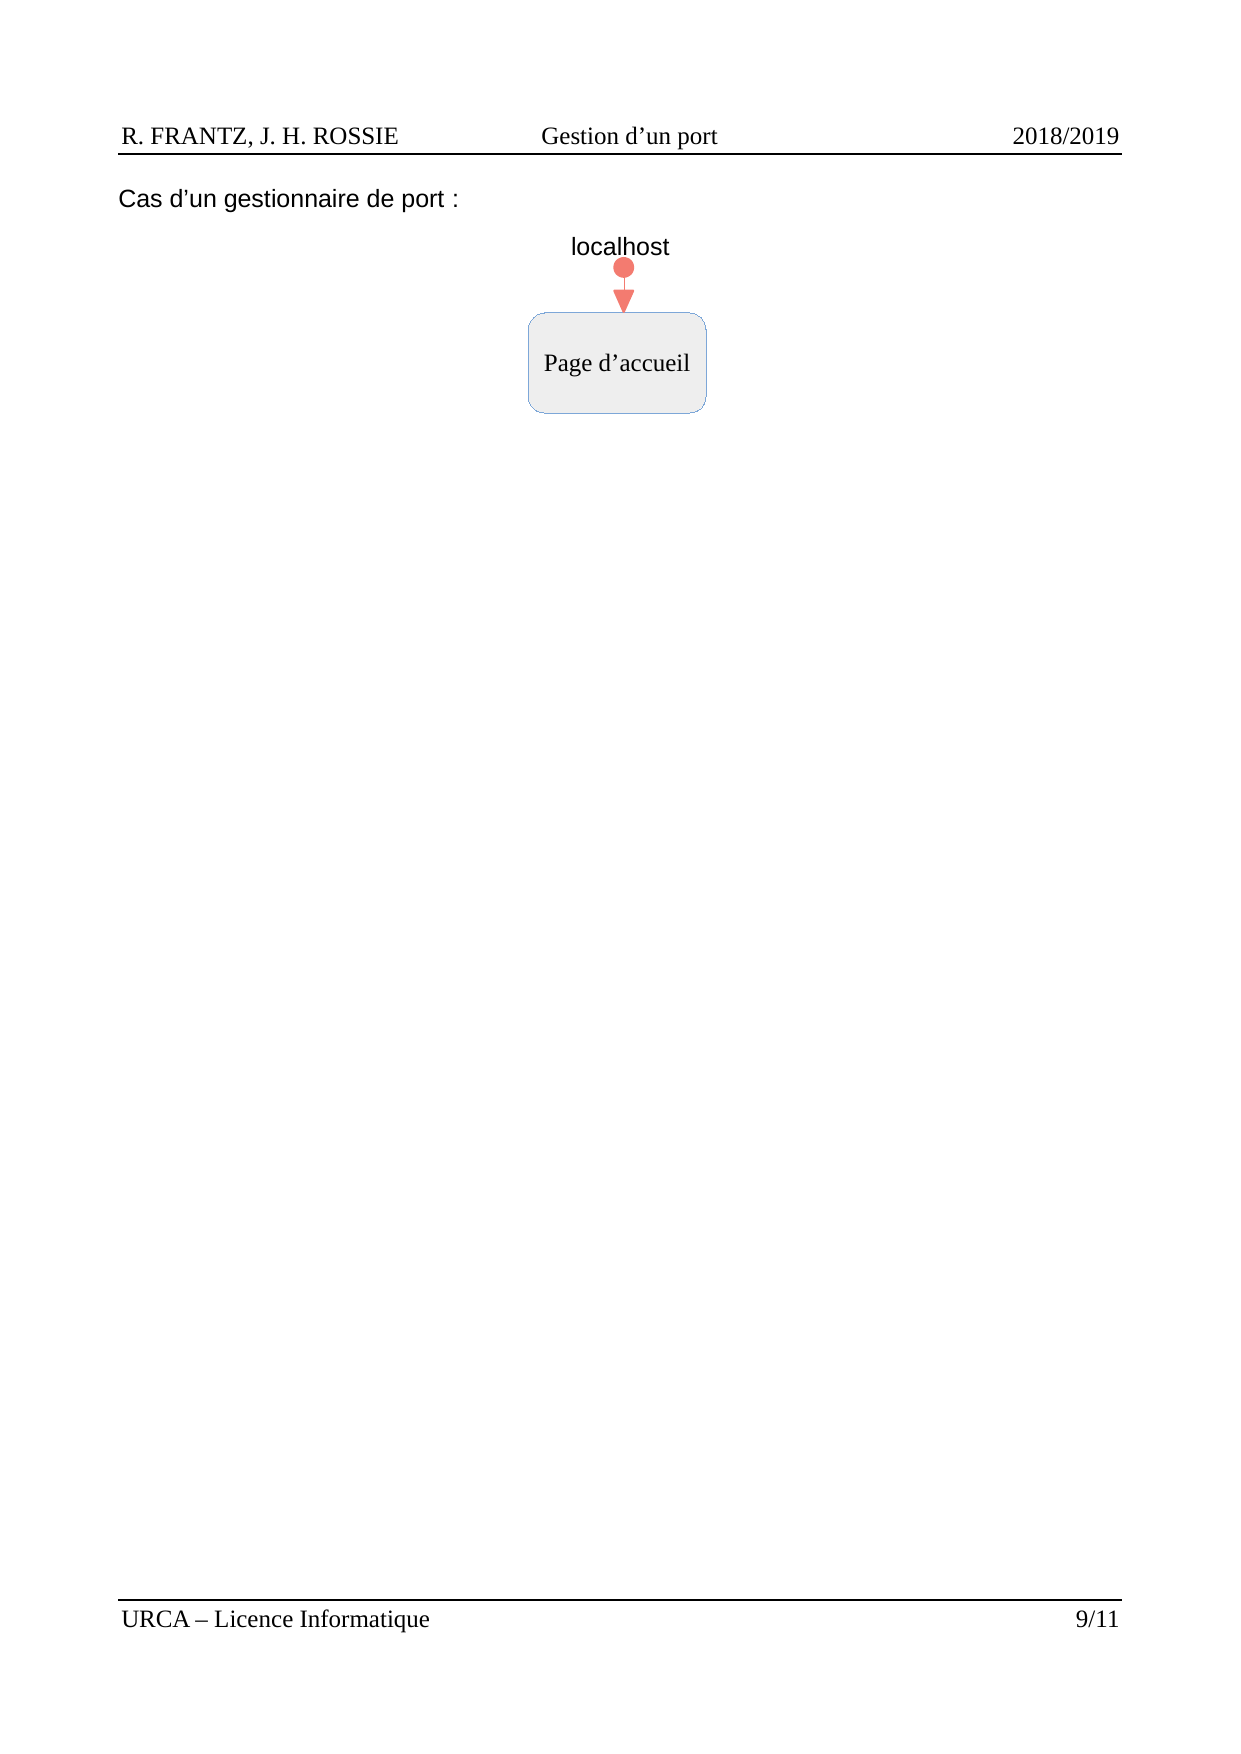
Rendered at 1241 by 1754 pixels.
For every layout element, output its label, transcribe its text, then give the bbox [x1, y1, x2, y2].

text localhost [118, 232, 1122, 261]
text Cas d’un gestionnaire de port : [118, 184, 1122, 213]
